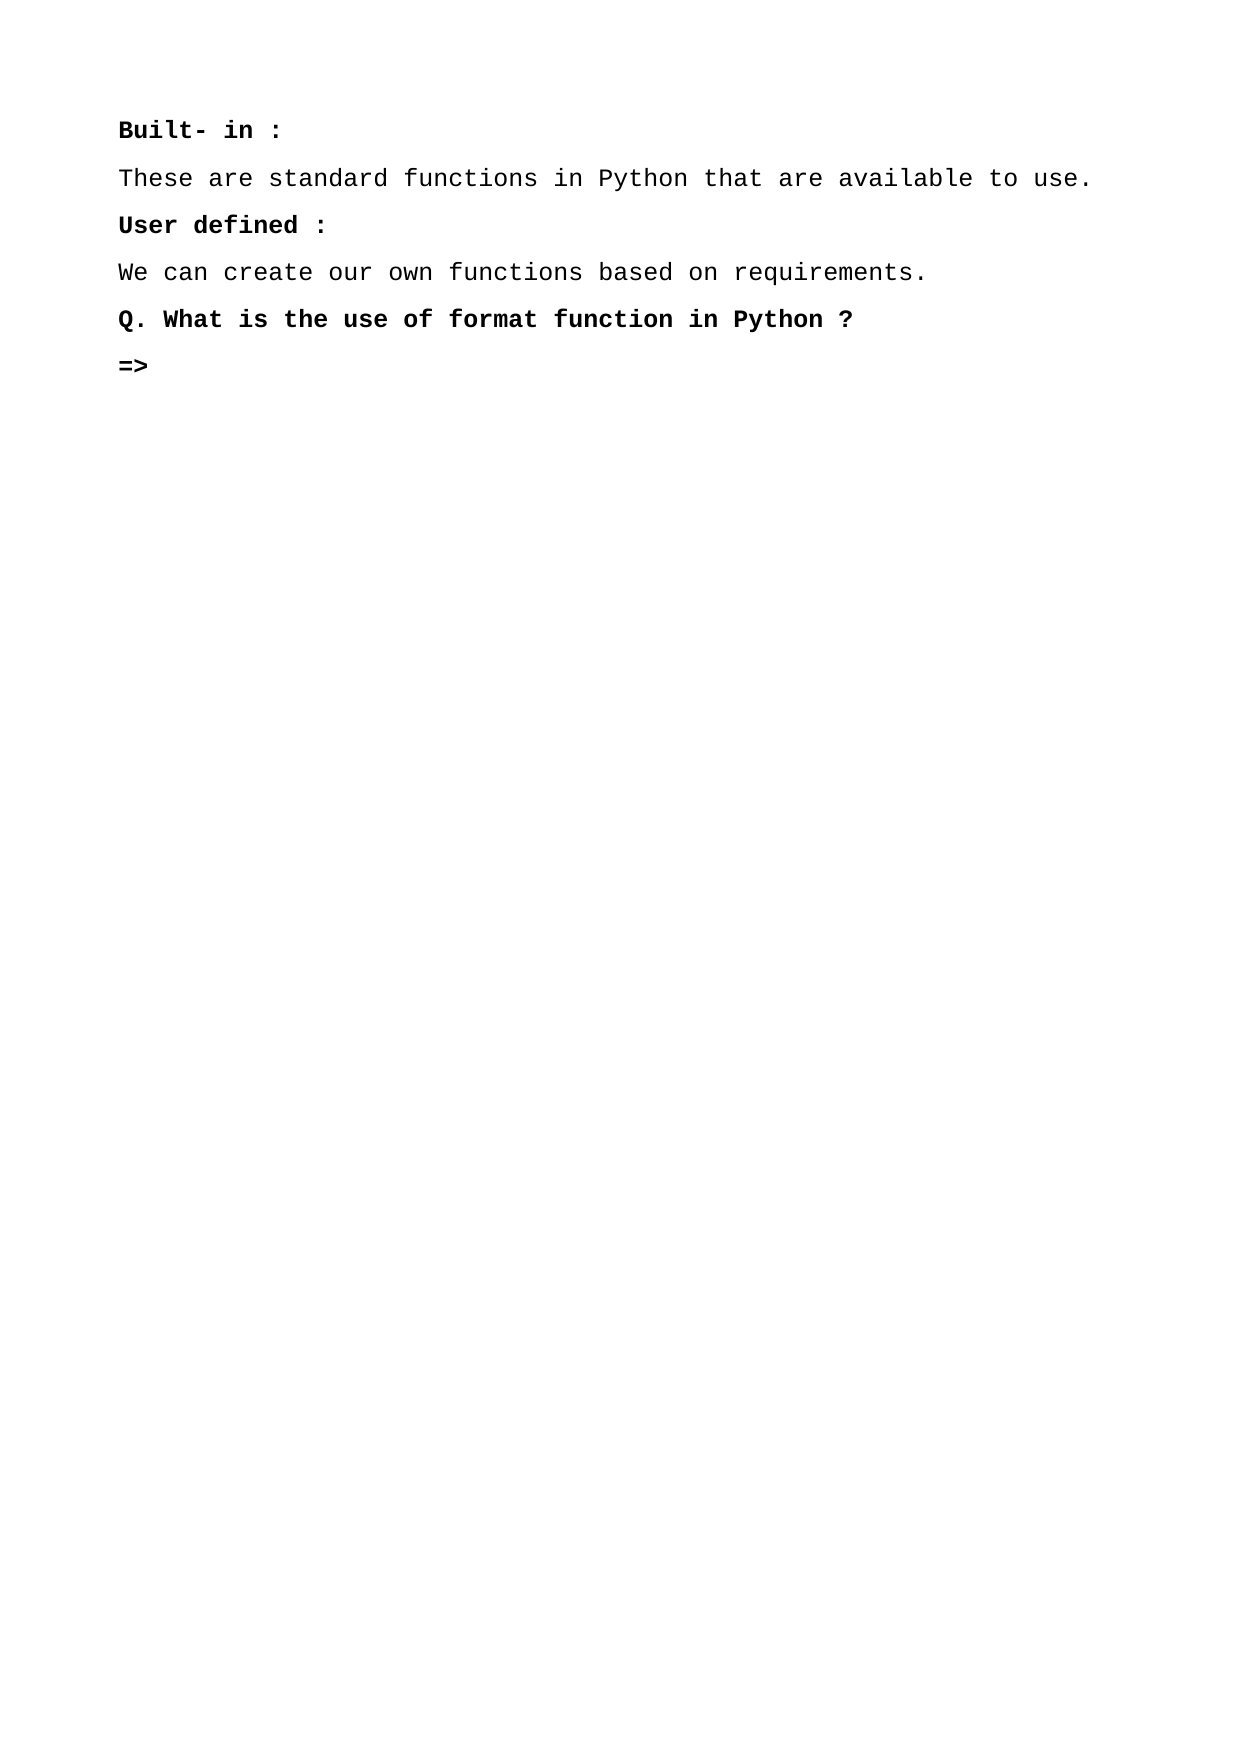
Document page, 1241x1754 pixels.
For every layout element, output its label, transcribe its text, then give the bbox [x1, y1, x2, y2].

text => [118, 353, 1122, 382]
text User defined : [118, 212, 1122, 241]
text We can create our own functions based on requirements. [118, 259, 1122, 288]
text These are standard functions in Python that are available to use. [118, 165, 1122, 193]
text Q. What is the use of format function in Python ? [118, 306, 1122, 335]
text Built- in : [118, 118, 1122, 146]
